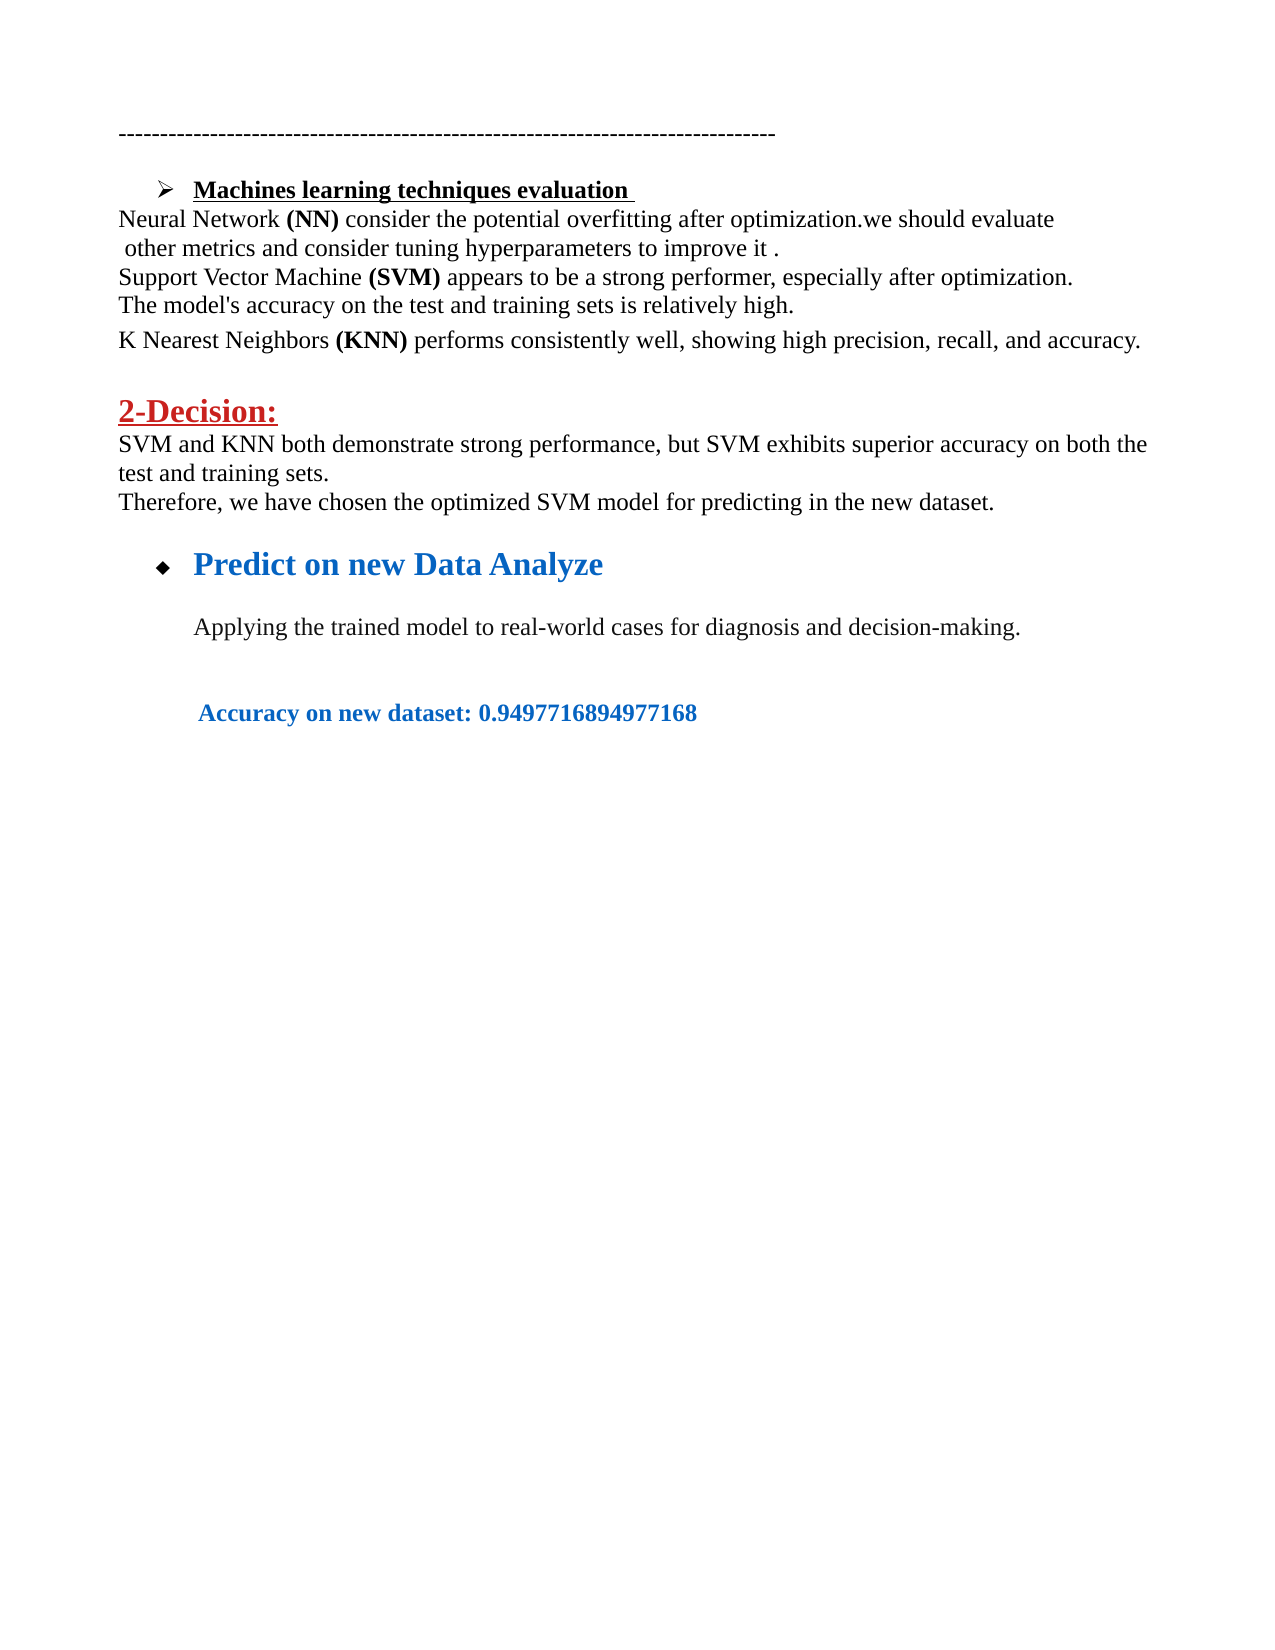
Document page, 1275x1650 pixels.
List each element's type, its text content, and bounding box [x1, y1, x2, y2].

text Accuracy on new dataset: 0.9497716894977168 [118, 698, 1157, 727]
text ------------------------------------------------------------------------------- [118, 118, 1157, 147]
text Support Vector Machine (SVM) appears to be a strong performer, especially after optimization. [118, 262, 1157, 291]
text Therefore, we have chosen the optimized SVM model for predicting in the new dataset. [118, 487, 1157, 516]
text other metrics and consider tuning hyperparameters to improve it . [118, 233, 1157, 262]
list Machines learning techniques evaluation [156, 176, 1157, 204]
text 2-Decision: [118, 391, 1157, 429]
text SVM and KNN both demonstrate strong performance, but SVM exhibits superior accuracy on both the test and training sets. [118, 429, 1157, 487]
text Neural Network (NN) consider the potential overfitting after optimization.we should evaluate [118, 204, 1157, 233]
text K Nearest Neighbors (KNN) performs consistently well, showing high precision, recall, and accuracy. [118, 319, 1157, 355]
list Applying the trained model to real-world cases for diagnosis and decision-making. [156, 612, 1157, 640]
text The model's accuracy on the test and training sets is relatively high. [118, 291, 1157, 319]
list Predict on new Data Analyze [156, 544, 1157, 583]
